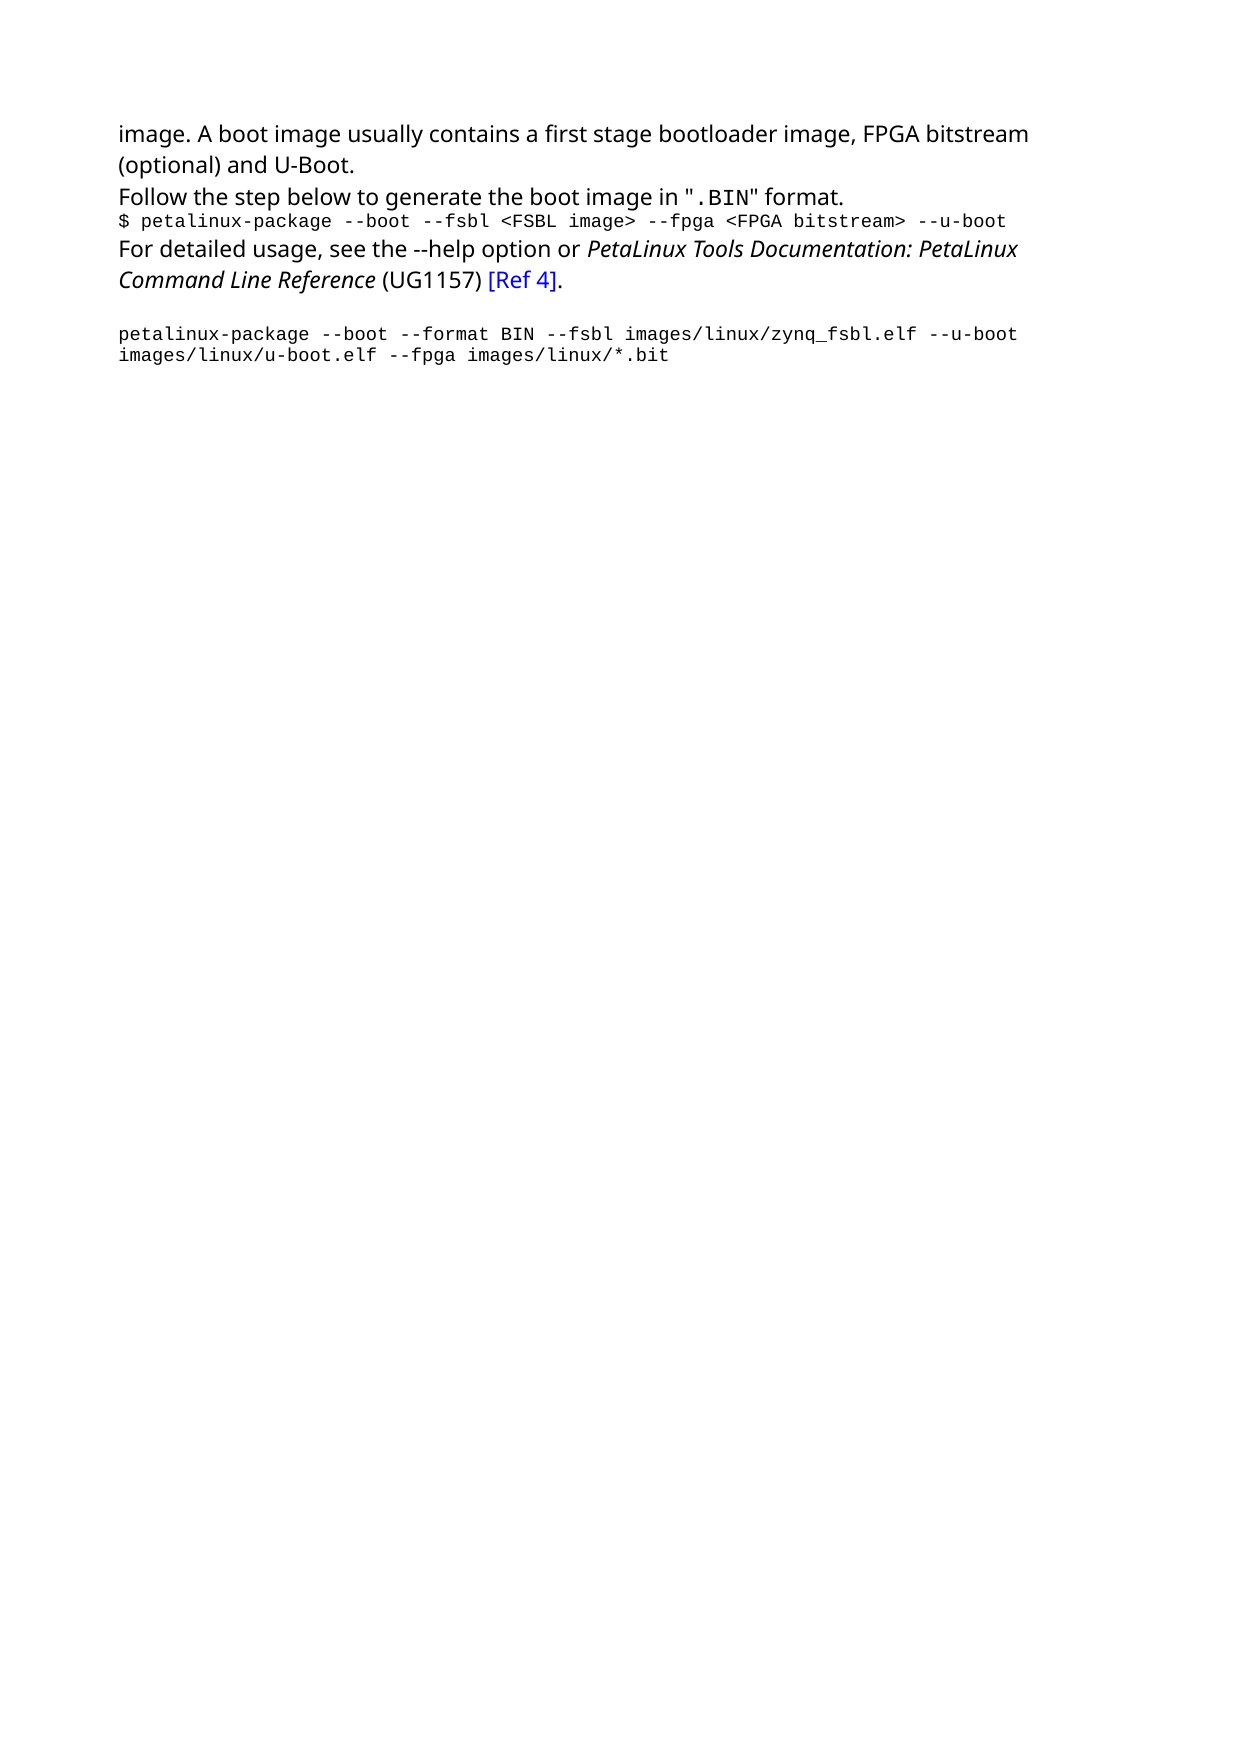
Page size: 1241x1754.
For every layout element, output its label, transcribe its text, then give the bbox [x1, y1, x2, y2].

text petalinux-package --boot --format BIN --fsbl images/linux/zynq_fsbl.elf --u-boot images/linux/u-boot.elf --fpga images/linux/*.bit [118, 324, 1122, 367]
text $ petalinux-package --boot --fsbl <FSBL image> --fpga <FPGA bitstream> --u-boot [118, 212, 1122, 233]
text image. A boot image usually contains a first stage bootloader image, FPGA bitstream [118, 118, 1122, 149]
text For detailed usage, see the --help option or PetaLinux Tools Documentation: PetaLinux [118, 233, 1122, 264]
text (optional) and U-Boot. [118, 149, 1122, 181]
text Command Line Reference (UG1157) [Ref 4]. [118, 264, 1122, 296]
text Follow the step below to generate the boot image in ".BIN" format. [118, 181, 1122, 212]
